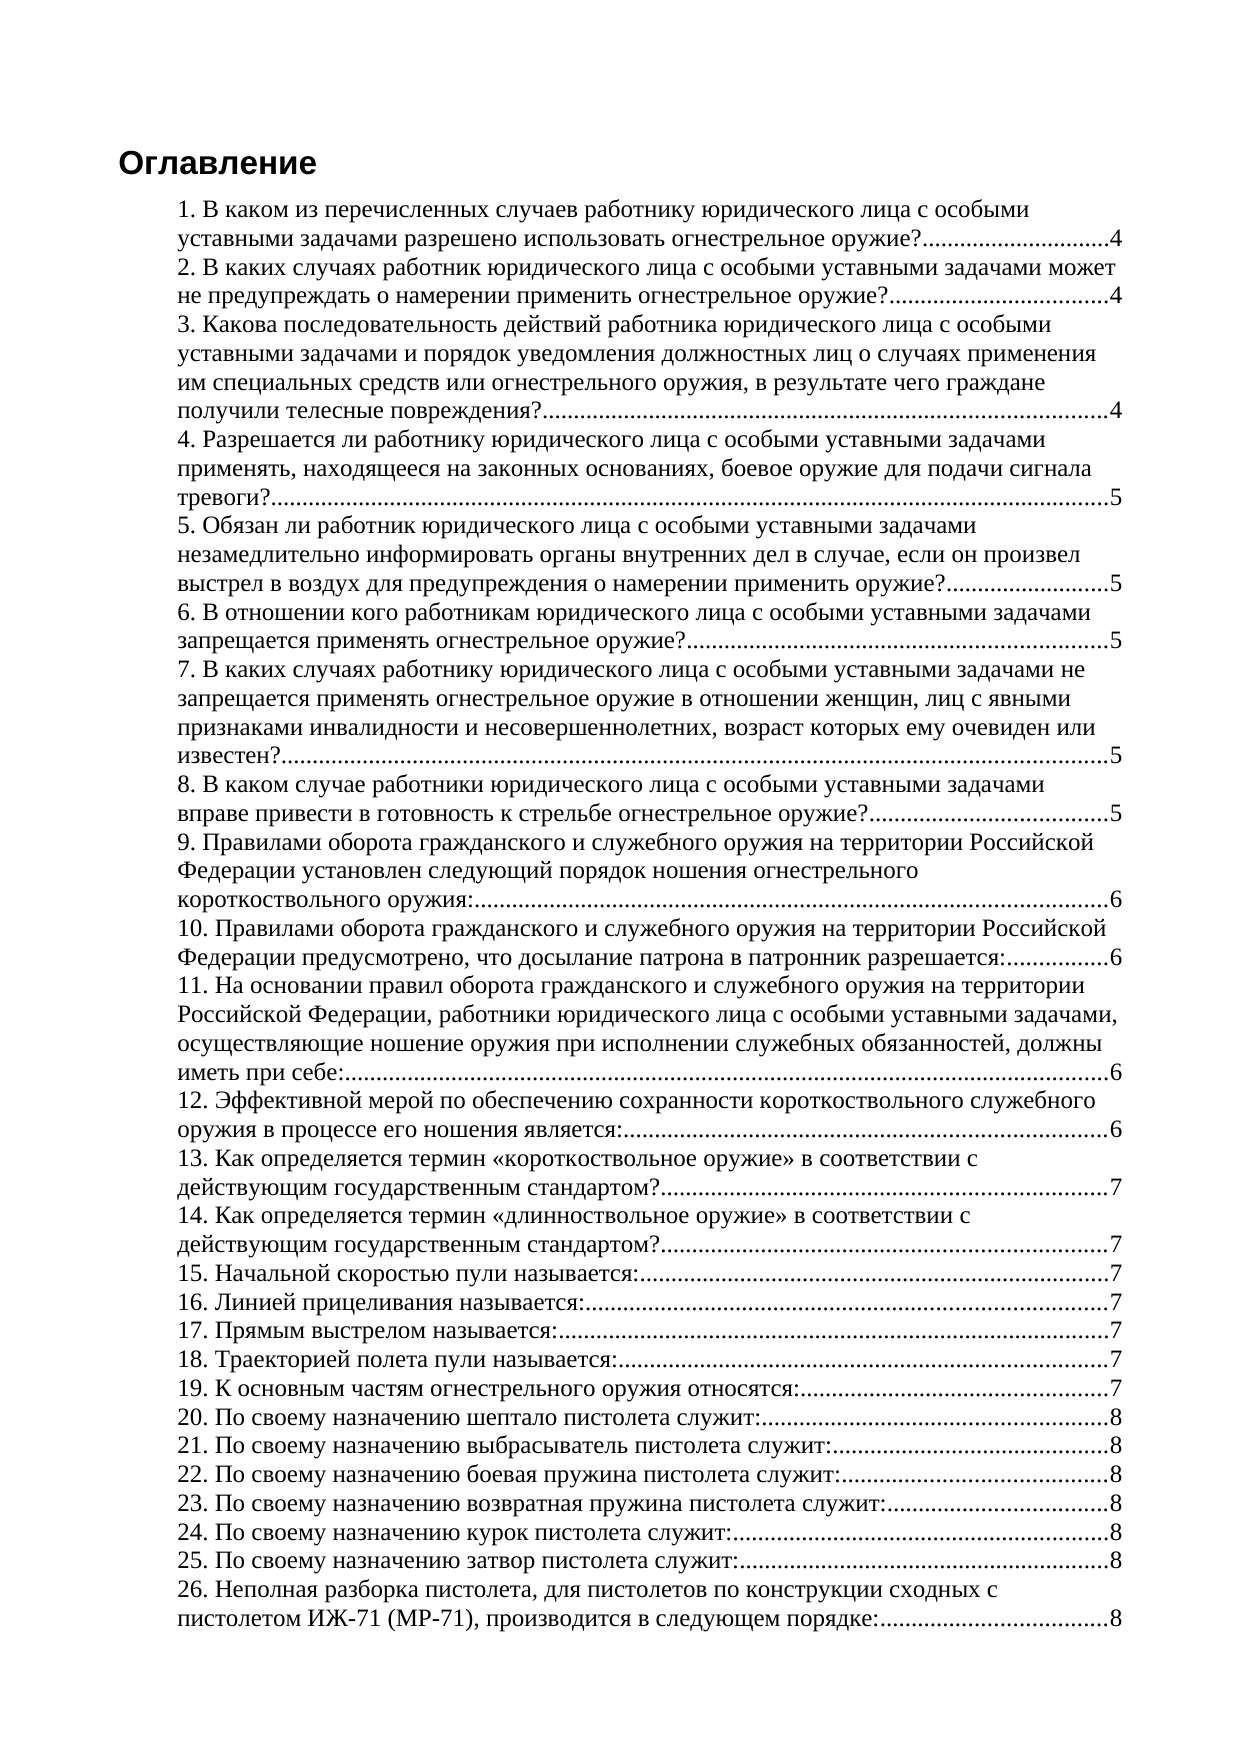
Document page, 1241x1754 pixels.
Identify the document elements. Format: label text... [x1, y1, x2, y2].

text 17. Прямым выстрелом называется: 7 [177, 1315, 1122, 1344]
text 21. По своему назначению выбрасыватель пистолета служит: 8 [177, 1430, 1122, 1459]
text 3. Какова последовательность действий работника юридического лица с особыми уставными задачами и порядок уведомления должностных лиц о случаях применения им специальных средств или огнестрельного оружия, в результате чего граждане получили телесные повреждения? 4 [177, 309, 1122, 424]
text 12. Эффективной мерой по обеспечению сохранности короткоствольного служебного оружия в процессе его ношения является: 6 [177, 1085, 1122, 1143]
text 26. Неполная разборка пистолета, для пистолетов по конструкции сходных с пистолетом ИЖ-71 (МР-71), производится в следующем порядке: 8 [177, 1574, 1122, 1632]
text 15. Начальной скоростью пули называется: 7 [177, 1258, 1122, 1287]
text 4. Разрешается ли работнику юридического лица с особыми уставными задачами применять, находящееся на законных основаниях, боевое оружие для подачи сигнала тревоги? 5 [177, 424, 1122, 510]
text 1. В каком из перечисленных случаев работнику юридического лица с особыми уставными задачами разрешено использовать огнестрельное оружие? 4 [177, 194, 1122, 252]
text 7. В каких случаях работнику юридического лица с особыми уставными задачами не запрещается применять огнестрельное оружие в отношении женщин, лиц с явными признаками инвалидности и несовершеннолетних, возраст которых ему очевиден или известен? 5 [177, 654, 1122, 769]
text 19. К основным частям огнестрельного оружия относятся: 7 [177, 1373, 1122, 1402]
text 20. По своему назначению шептало пистолета служит: 8 [177, 1402, 1122, 1430]
text 14. Как определяется термин «длинноствольное оружие» в соответствии с действующим государственным стандартом? 7 [177, 1200, 1122, 1258]
text 11. На основании правил оборота гражданского и служебного оружия на территории Российской Федерации, работники юридического лица с особыми уставными задачами, осуществляющие ношение оружия при исполнении служебных обязанностей, должны иметь при себе: 6 [177, 970, 1122, 1085]
text 8. В каком случае работники юридического лица с особыми уставными задачами вправе привести в готовность к стрельбе огнестрельное оружие? 5 [177, 769, 1122, 827]
text 2. В каких случаях работник юридического лица с особыми уставными задачами может не предупреждать о намерении применить огнестрельное оружие? 4 [177, 252, 1122, 309]
text 13. Как определяется термин «короткоствольное оружие» в соответствии с действующим государственным стандартом? 7 [177, 1143, 1122, 1200]
text 25. По своему назначению затвор пистолета служит: 8 [177, 1545, 1122, 1574]
text 10. Правилами оборота гражданского и служебного оружия на территории Российской Федерации предусмотрено, что досылание патрона в патронник разрешается: 6 [177, 913, 1122, 970]
text 18. Траекторией полета пули называется: 7 [177, 1344, 1122, 1373]
text 23. По своему назначению возвратная пружина пистолета служит: 8 [177, 1488, 1122, 1517]
text 22. По своему назначению боевая пружина пистолета служит: 8 [177, 1459, 1122, 1488]
text 16. Линией прицеливания называется: 7 [177, 1287, 1122, 1315]
text 24. По своему назначению курок пистолета служит: 8 [177, 1517, 1122, 1545]
text 6. В отношении кого работникам юридического лица с особыми уставными задачами запрещается применять огнестрельное оружие? 5 [177, 597, 1122, 654]
text 9. Правилами оборота гражданского и служебного оружия на территории Российской Федерации установлен следующий порядок ношения огнестрельного короткоствольного оружия: 6 [177, 827, 1122, 913]
subtitle Оглавление [118, 143, 1122, 182]
text 5. Обязан ли работник юридического лица с особыми уставными задачами незамедлительно информировать органы внутренних дел в случае, если он произвел выстрел в воздух для предупреждения о намерении применить оружие? 5 [177, 510, 1122, 597]
